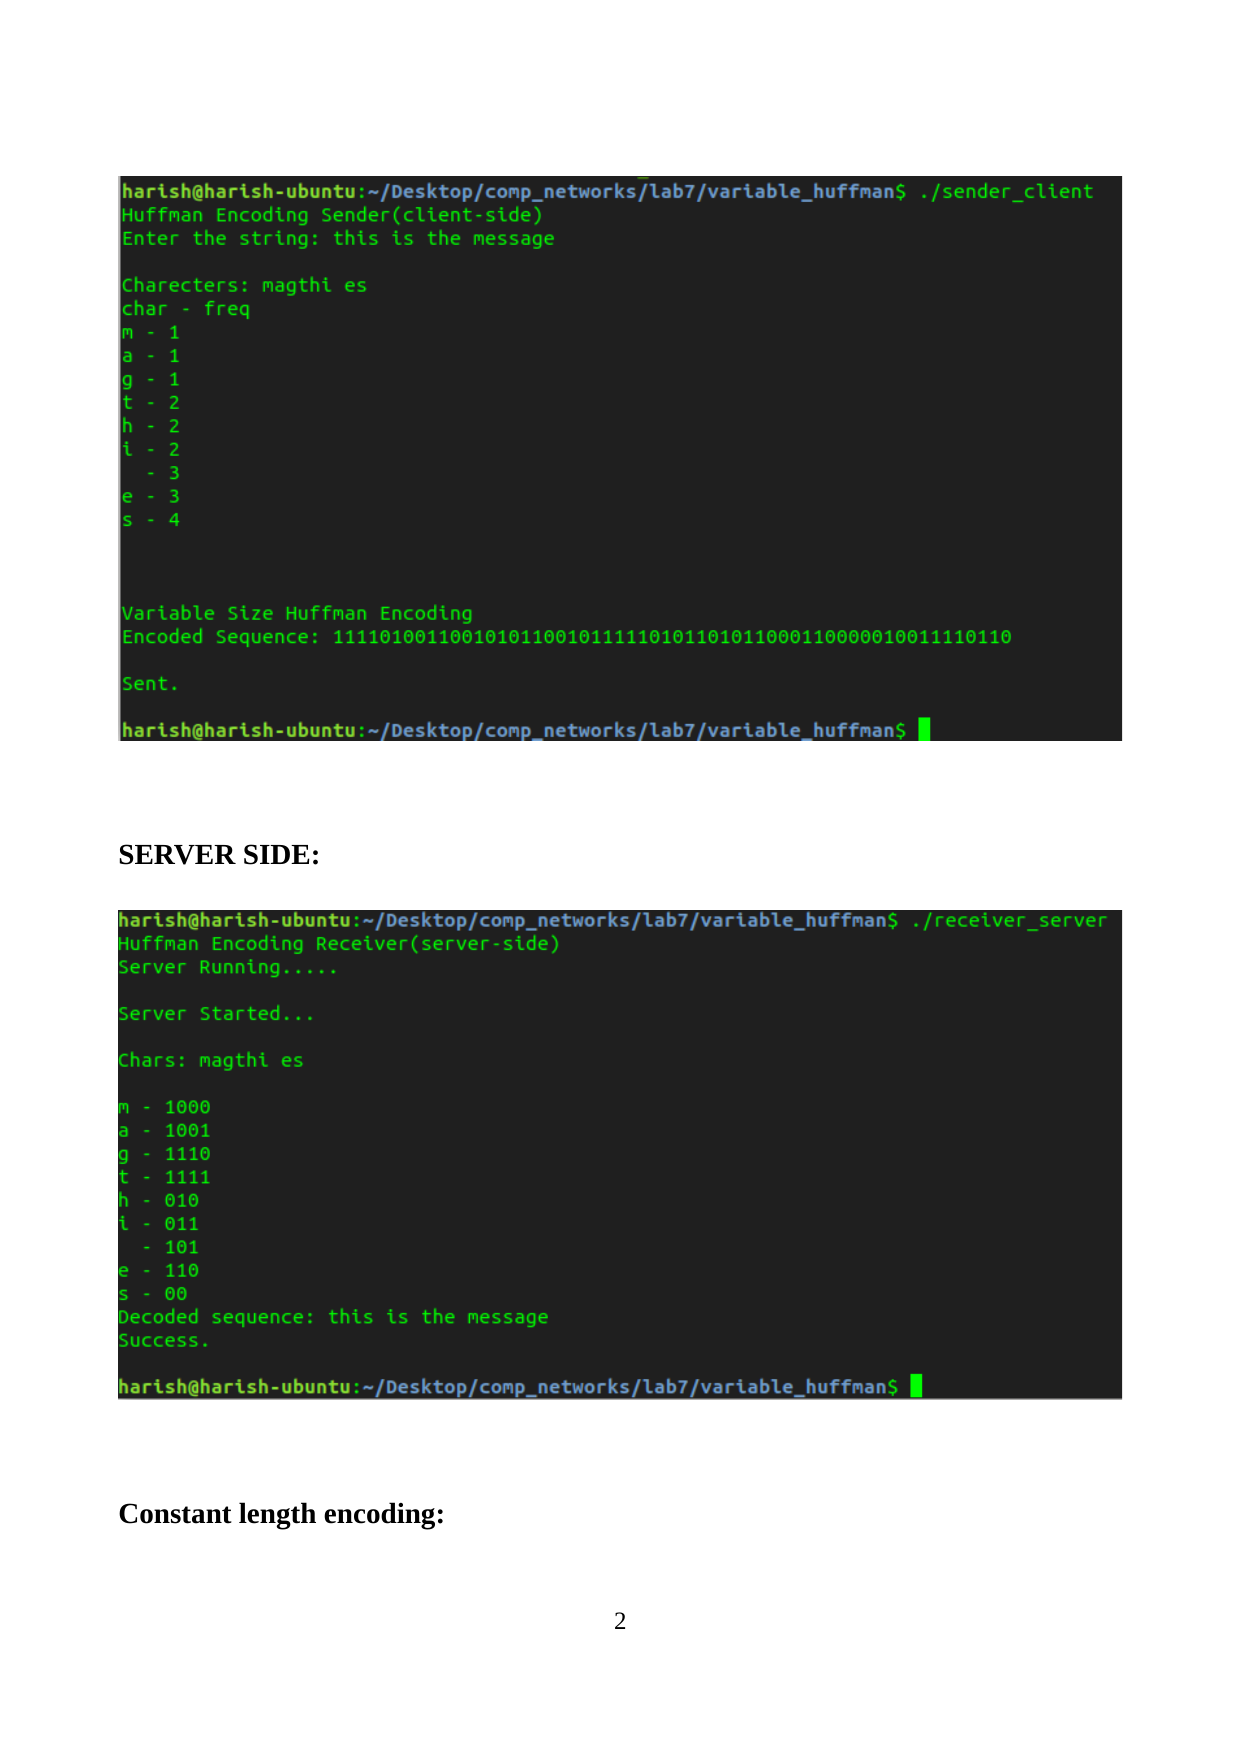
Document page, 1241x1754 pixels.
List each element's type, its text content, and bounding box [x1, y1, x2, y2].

text SERVER SIDE: [118, 837, 1122, 871]
picture [118, 176, 1123, 741]
text Constant length encoding: [118, 1496, 1122, 1529]
picture [118, 910, 1123, 1400]
